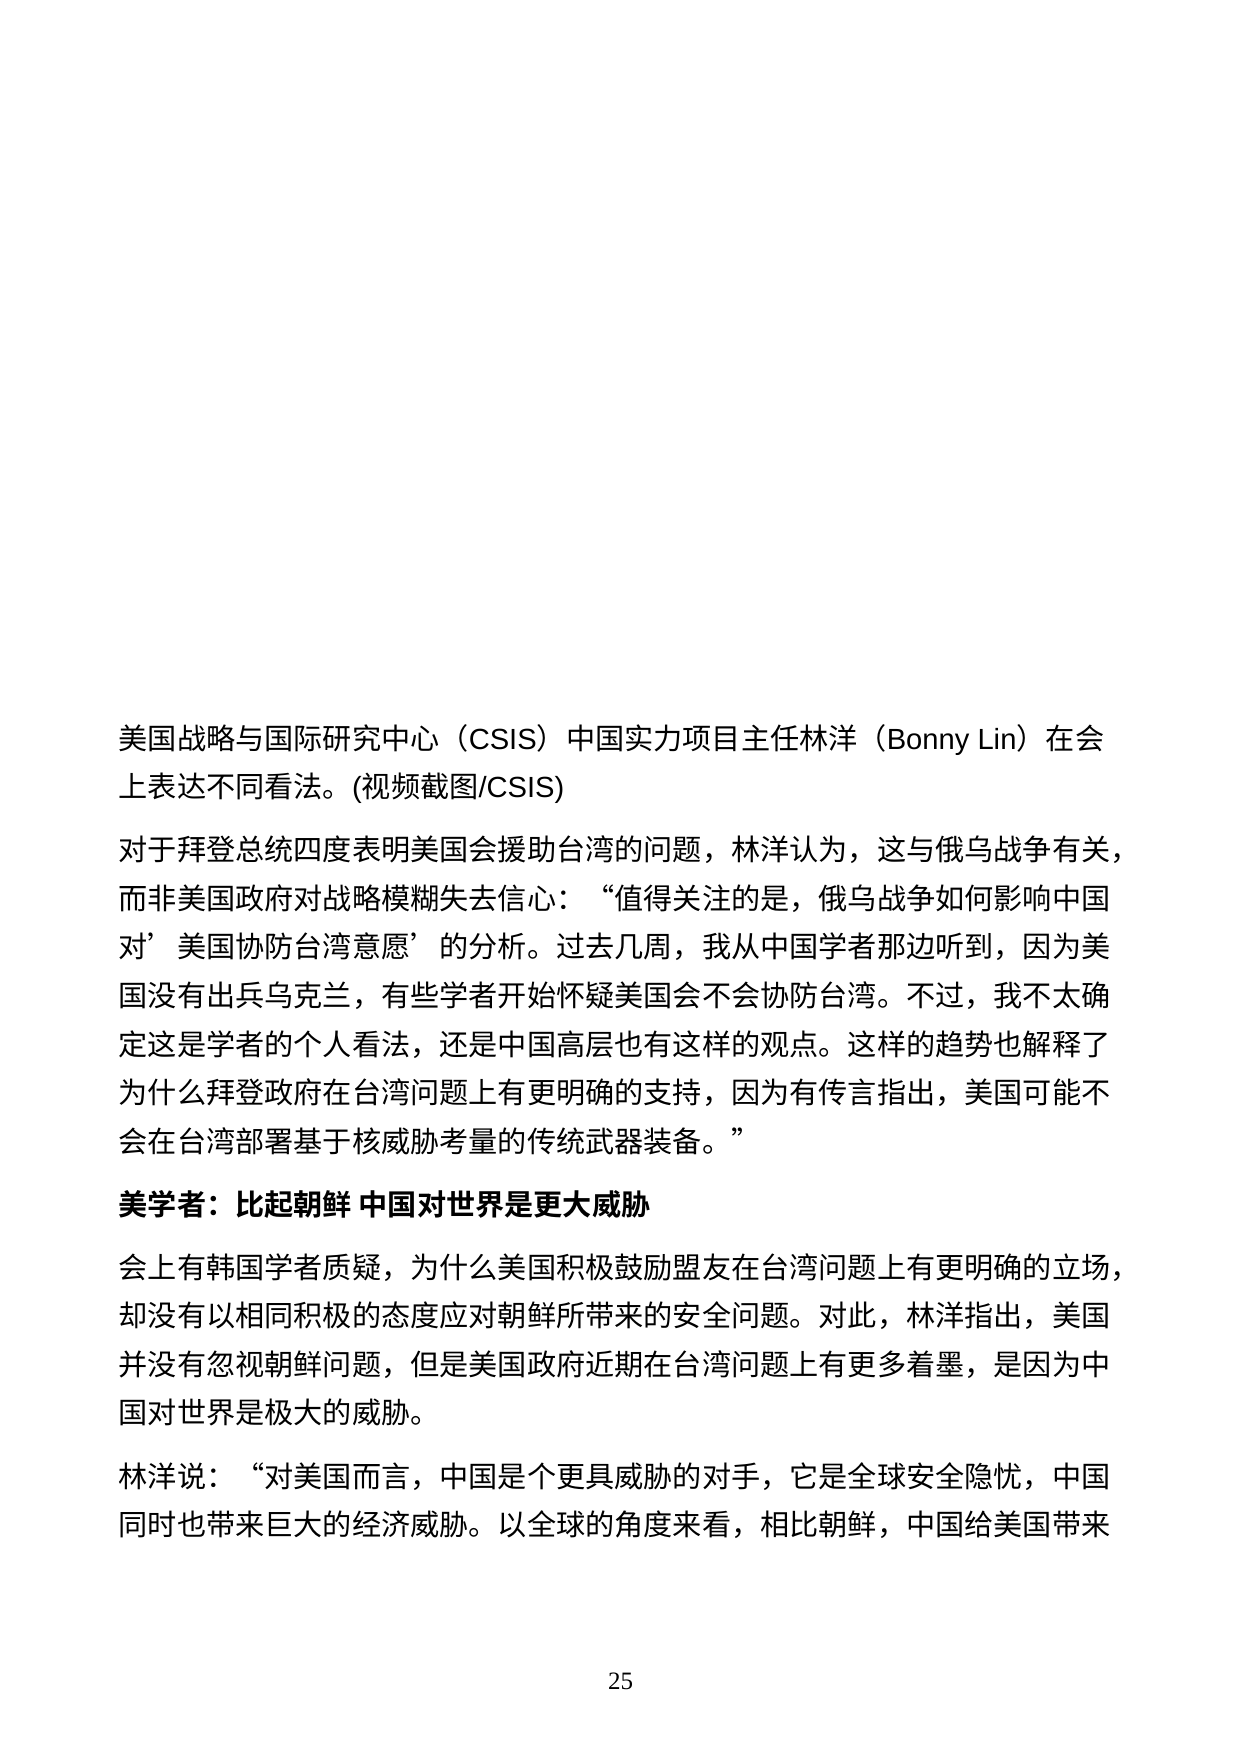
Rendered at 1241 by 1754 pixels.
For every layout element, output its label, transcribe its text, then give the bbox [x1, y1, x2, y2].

text 林洋说：“对美国而言，中国是个更具威胁的对手，它是全球安全隐忧，中国同时也带来巨大的经济威胁。以全球的角度来看，相比朝鲜，中国给美国带来更大的挑战。另一个要注意到的是，韩国在朝鲜危机上已经有相当充足的准备，但台湾却还需要做更多的准备。” [118, 1453, 1122, 1544]
text 对于拜登总统四度表明美国会援助台湾的问题，林洋认为，这与俄乌战争有关，而非美国政府对战略模糊失去信心：“值得关注的是，俄乌战争如何影响中国对’美国协防台湾意愿’的分析。过去几周，我从中国学者那边听到，因为美国没有出兵乌克兰，有些学者开始怀疑美国会不会协防台湾。不过，我不太确定这是学者的个人看法，还是中国高层也有这样的观点。这样的趋势也解释了为什么拜登政府在台湾问题上有更明确的支持，因为有传言指出，美国可能不会在台湾部署基于核威胁考量的传统武器装备。” [118, 827, 1122, 1161]
text 美学者：比起朝鲜 中国对世界是更大威胁 [118, 1181, 1122, 1224]
text 美国战略与国际研究中心（CSIS）中国实力项目主任林洋（Bonny Lin）在会上表达不同看法。(视频截图/CSIS) [118, 118, 1122, 806]
text 会上有韩国学者质疑，为什么美国积极鼓励盟友在台湾问题上有更明确的立场，却没有以相同积极的态度应对朝鲜所带来的安全问题。对此，林洋指出，美国并没有忽视朝鲜问题，但是美国政府近期在台湾问题上有更多着墨，是因为中国对世界是极大的威胁。 [118, 1244, 1122, 1432]
